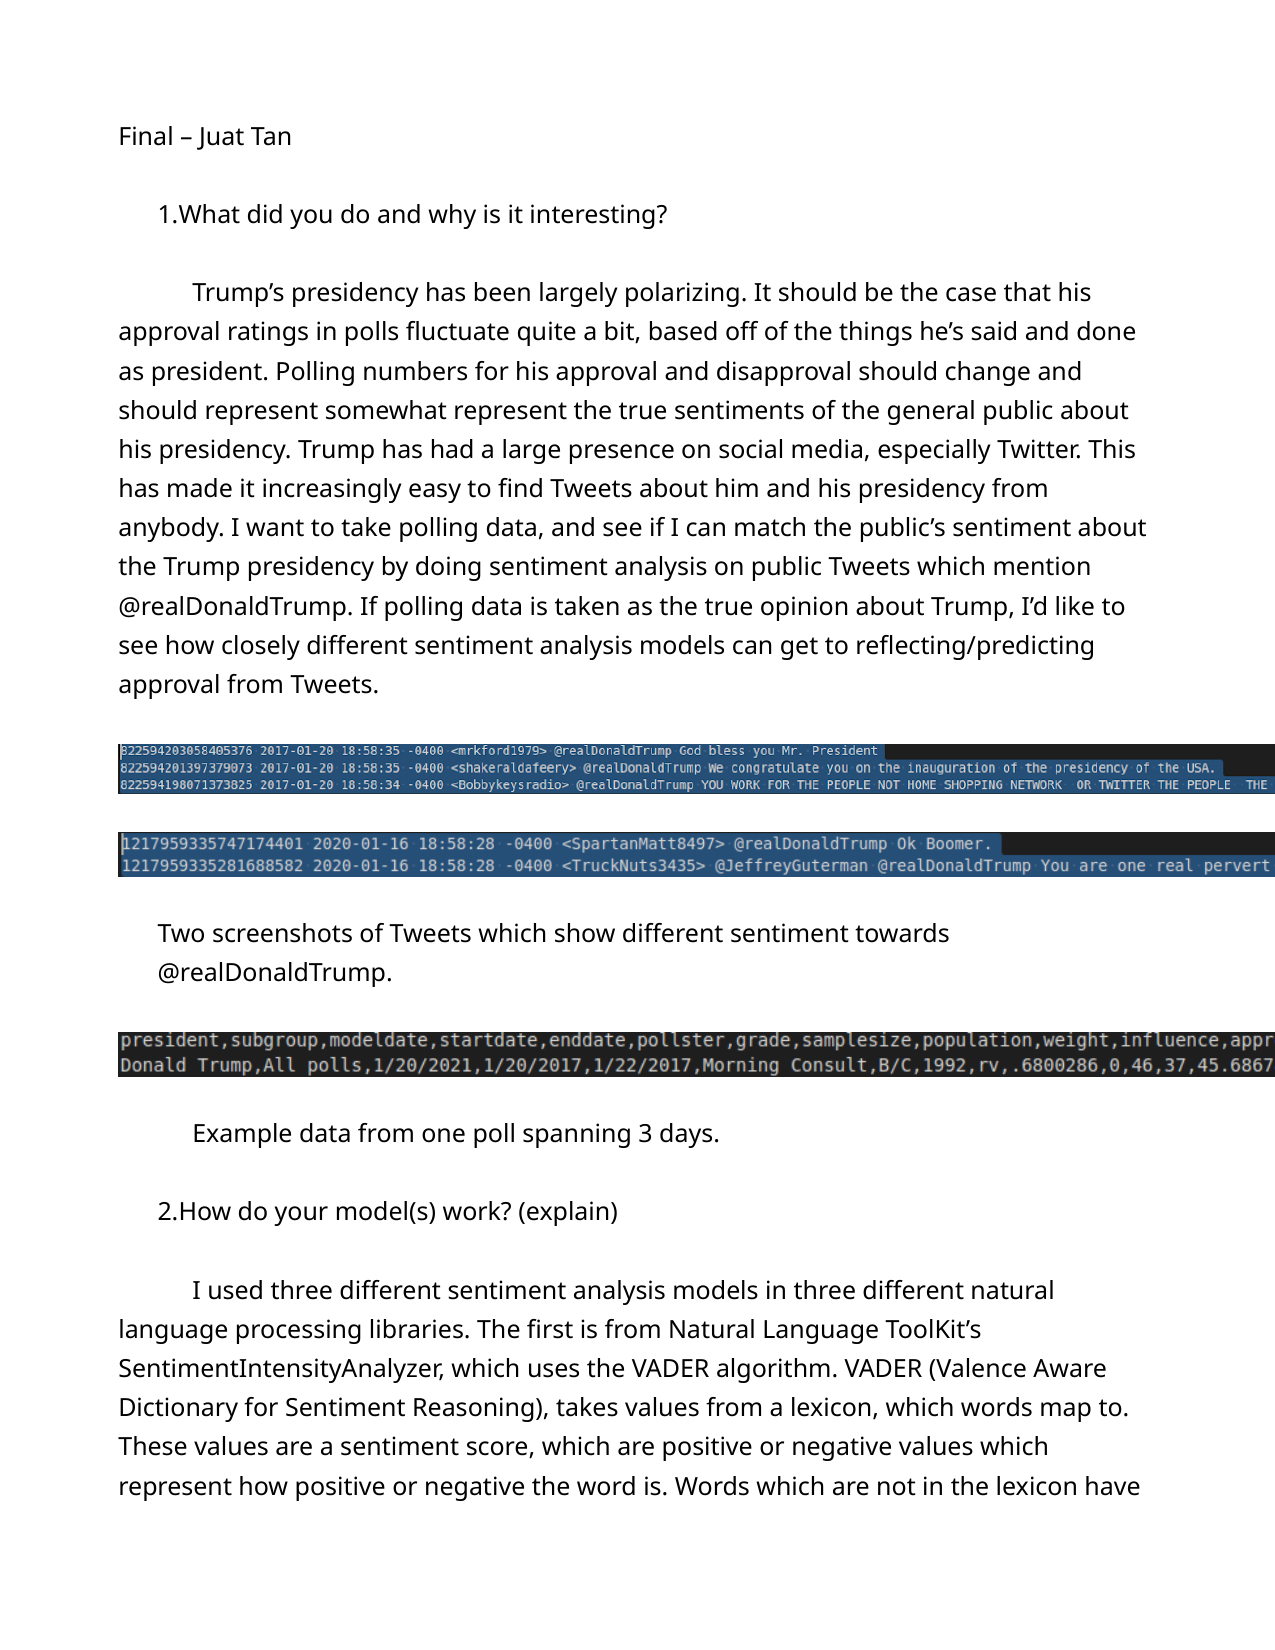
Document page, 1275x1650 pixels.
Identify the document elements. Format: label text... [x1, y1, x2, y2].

text Example data from one poll spanning 3 days. [118, 1116, 1157, 1150]
text I used three different sentiment analysis models in three different natural language processing libraries. The first is from Natural Language ToolKit’s SentimentIntensityAnalyzer, which uses the VADER algorithm. VADER (Valence Aware Dictionary for Sentiment Reasoning), takes values from a lexicon, which words map to. These values are a sentiment score, which are positive or negative values which represent how positive or negative the word is. Words which are not in the lexicon have [118, 1272, 1157, 1502]
list What did you do and why is it interesting? [118, 196, 1157, 231]
list How do your model(s) work? (explain) [118, 1194, 1157, 1228]
picture [118, 1032, 1275, 1077]
list Two screenshots of Tweets which show different sentiment towards @realDonaldTrump. [118, 915, 1157, 988]
picture [118, 744, 1275, 794]
picture [118, 832, 1275, 877]
text Final – Juat Tan [118, 118, 1157, 152]
text Trump’s presidency has been largely polarizing. It should be the case that his approval ratings in polls fluctuate quite a bit, based off of the things he’s said and done as president. Polling numbers for his approval and disapproval should change and should represent somewhat represent the true sentiments of the general public about his presidency. Trump has had a large presence on social media, especially Twitter. This has made it increasingly easy to find Tweets about him and his presidency from anybody. I want to take polling data, and see if I can match the public’s sentiment about the Trump presidency by doing sentiment analysis on public Tweets which mention @realDonaldTrump. If polling data is taken as the true opinion about Trump, I’d like to see how closely different sentiment analysis models can get to reflecting/predicting approval from Tweets. [118, 275, 1157, 701]
